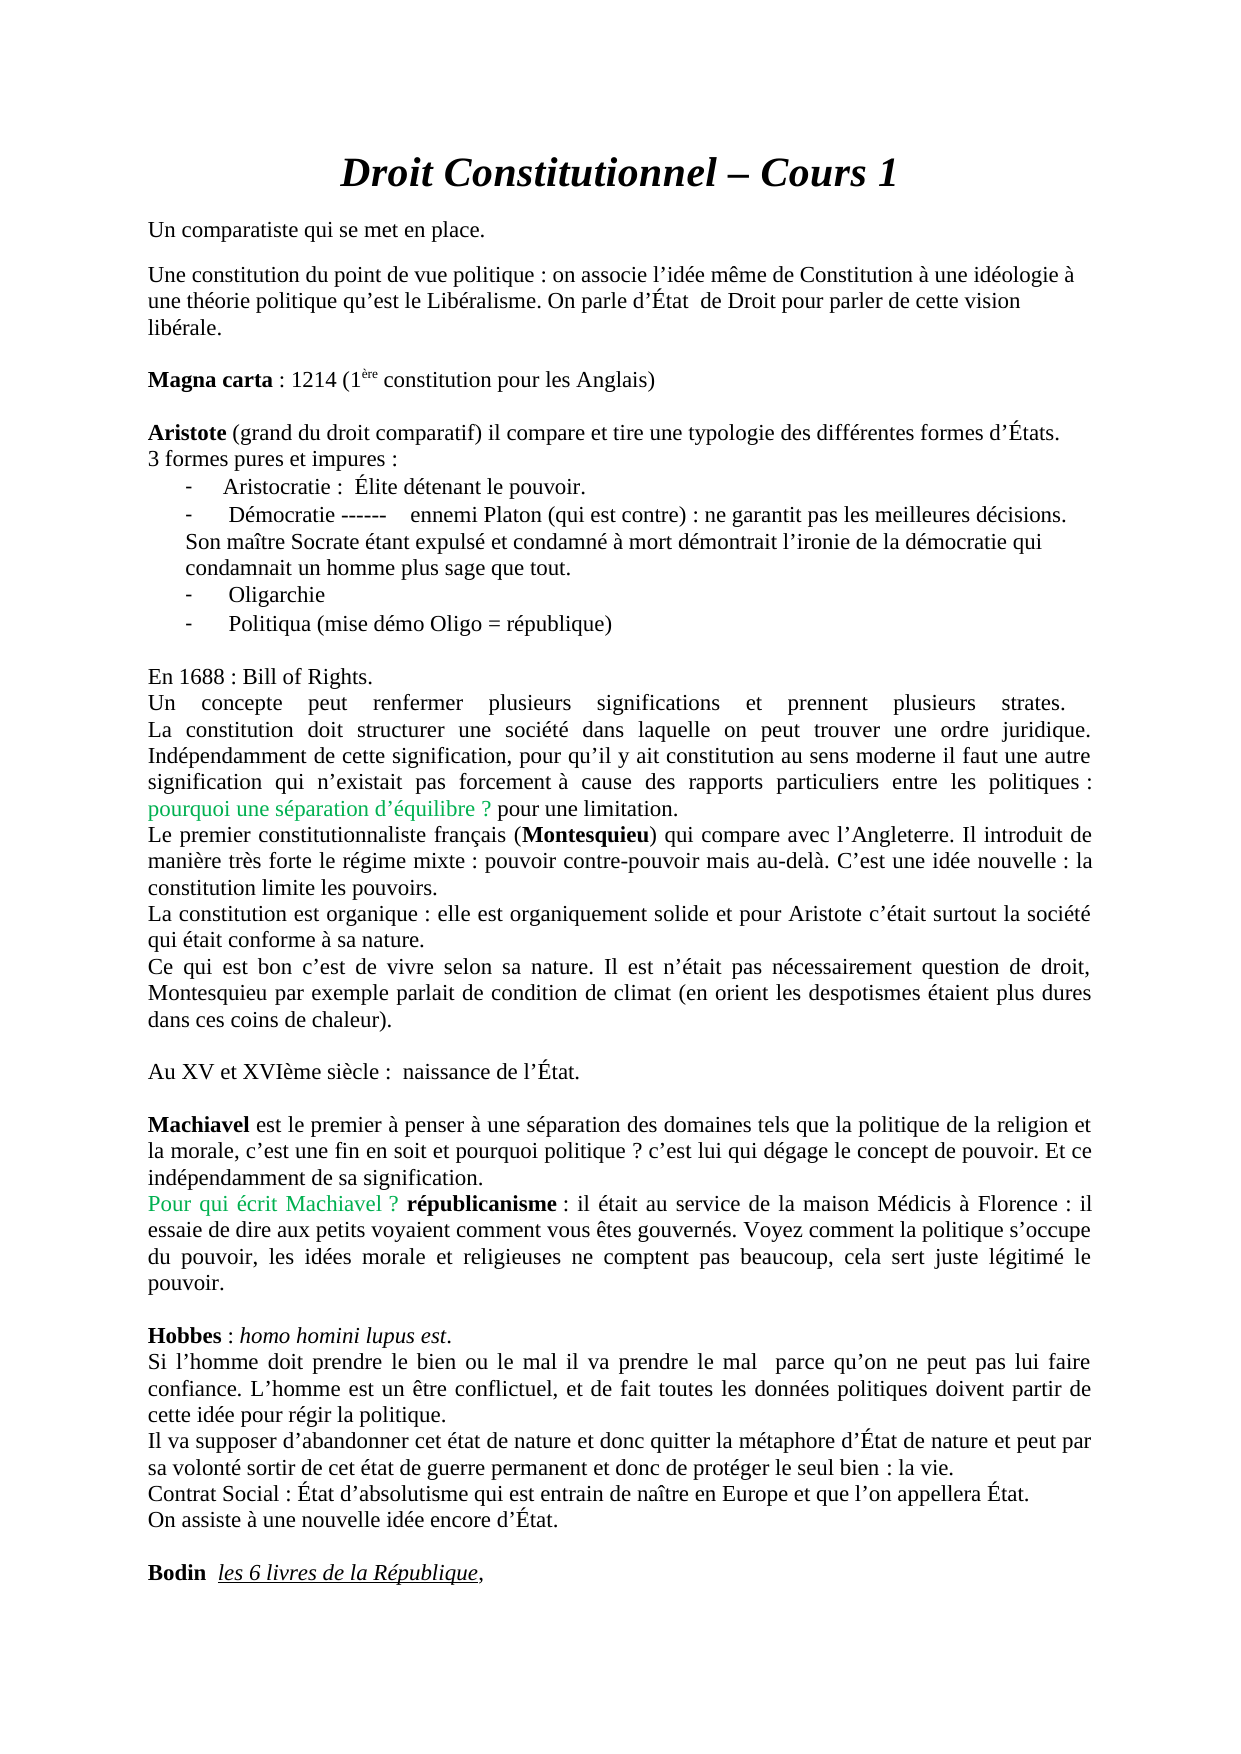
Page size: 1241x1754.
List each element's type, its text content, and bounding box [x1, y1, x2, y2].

text Ce qui est bon c’est de vivre selon sa nature. Il est n’était pas nécessairement question de droit, Montesquieu par exemple parlait de condition de climat (en orient les despotismes étaient plus dures dans ces coins de chaleur). [148, 953, 1093, 1032]
text Pour qui écrit Machiavel ? républicanisme : il était au service de la maison Médicis à Florence : il essaie de dire aux petits voyaient comment vous êtes gouvernés. Voyez comment la politique s’occupe du pouvoir, les idées morale et religieuses ne comptent pas beaucoup, cela sert juste légitimé le pouvoir. [148, 1190, 1093, 1296]
text En 1688 : Bill of Rights. [148, 663, 1093, 689]
list Aristocratie : Élite détenant le pouvoir. [185, 472, 1093, 500]
text Son maître Socrate étant expulsé et condamné à mort démontrait l’ironie de la démocratie qui condamnait un homme plus sage que tout. [185, 528, 1093, 581]
text Droit Constitutionnel – Cours 1 [148, 148, 1093, 196]
text Bodin les 6 livres de la République, [148, 1559, 1093, 1585]
text Le premier constitutionnaliste français (Montesquieu) qui compare avec l’Angleterre. Il introduit de manière très forte le régime mixte : pouvoir contre-pouvoir mais au-delà. C’est une idée nouvelle : la constitution limite les pouvoirs. [148, 821, 1093, 900]
list Oligarchie [185, 581, 1093, 609]
text Contrat Social : État d’absolutisme qui est entrain de naître en Europe et que l’on appellera État. [148, 1480, 1093, 1506]
text Au XV et XVIème siècle : naissance de l’État. [148, 1058, 1093, 1085]
text Un concepte peut renfermer plusieurs significations et prennent plusieurs strates. La constitution doit structurer une société dans laquelle on peut trouver une ordre juridique. Indépendamment de cette signification, pour qu’il y ait constitution au sens moderne il faut une autre signification qui n’existait pas forcement à cause des rapports particuliers entre les politiques : pourquoi une séparation d’équilibre ? pour une limitation. [148, 689, 1093, 821]
text 3 formes pures et impures : [148, 446, 1093, 472]
text La constitution est organique : elle est organiquement solide et pour Aristote c’était surtout la société qui était conforme à sa nature. [148, 900, 1093, 953]
text Magna carta : 1214 (1ère constitution pour les Anglais) [148, 366, 1093, 393]
text Aristote (grand du droit comparatif) il compare et tire une typologie des différentes formes d’États. [148, 419, 1093, 446]
text On assiste à une nouvelle idée encore d’État. [148, 1506, 1093, 1533]
text Si l’homme doit prendre le bien ou le mal il va prendre le mal parce qu’on ne peut pas lui faire confiance. L’homme est un être conflictuel, et de fait toutes les données politiques doivent partir de cette idée pour régir la politique. [148, 1348, 1093, 1427]
list Démocratie ------ ennemi Platon (qui est contre) : ne garantit pas les meilleures décisions. [185, 500, 1093, 528]
text Hobbes : homo homini lupus est. [148, 1322, 1093, 1348]
list Politiqua (mise démo Oligo = république) [185, 609, 1093, 637]
text Une constitution du point de vue politique : on associe l’idée même de Constitution à une idéologie à une théorie politique qu’est le Libéralisme. On parle d’État de Droit pour parler de cette vision libérale. [148, 261, 1093, 340]
text Il va supposer d’abandonner cet état de nature et donc quitter la métaphore d’État de nature et peut par sa volonté sortir de cet état de guerre permanent et donc de protéger le seul bien : la vie. [148, 1427, 1093, 1480]
text Machiavel est le premier à penser à une séparation des domaines tels que la politique de la religion et la morale, c’est une fin en soit et pourquoi politique ? c’est lui qui dégage le concept de pouvoir. Et ce indépendamment de sa signification. [148, 1111, 1093, 1190]
text Un comparatiste qui se met en place. [148, 216, 1093, 242]
